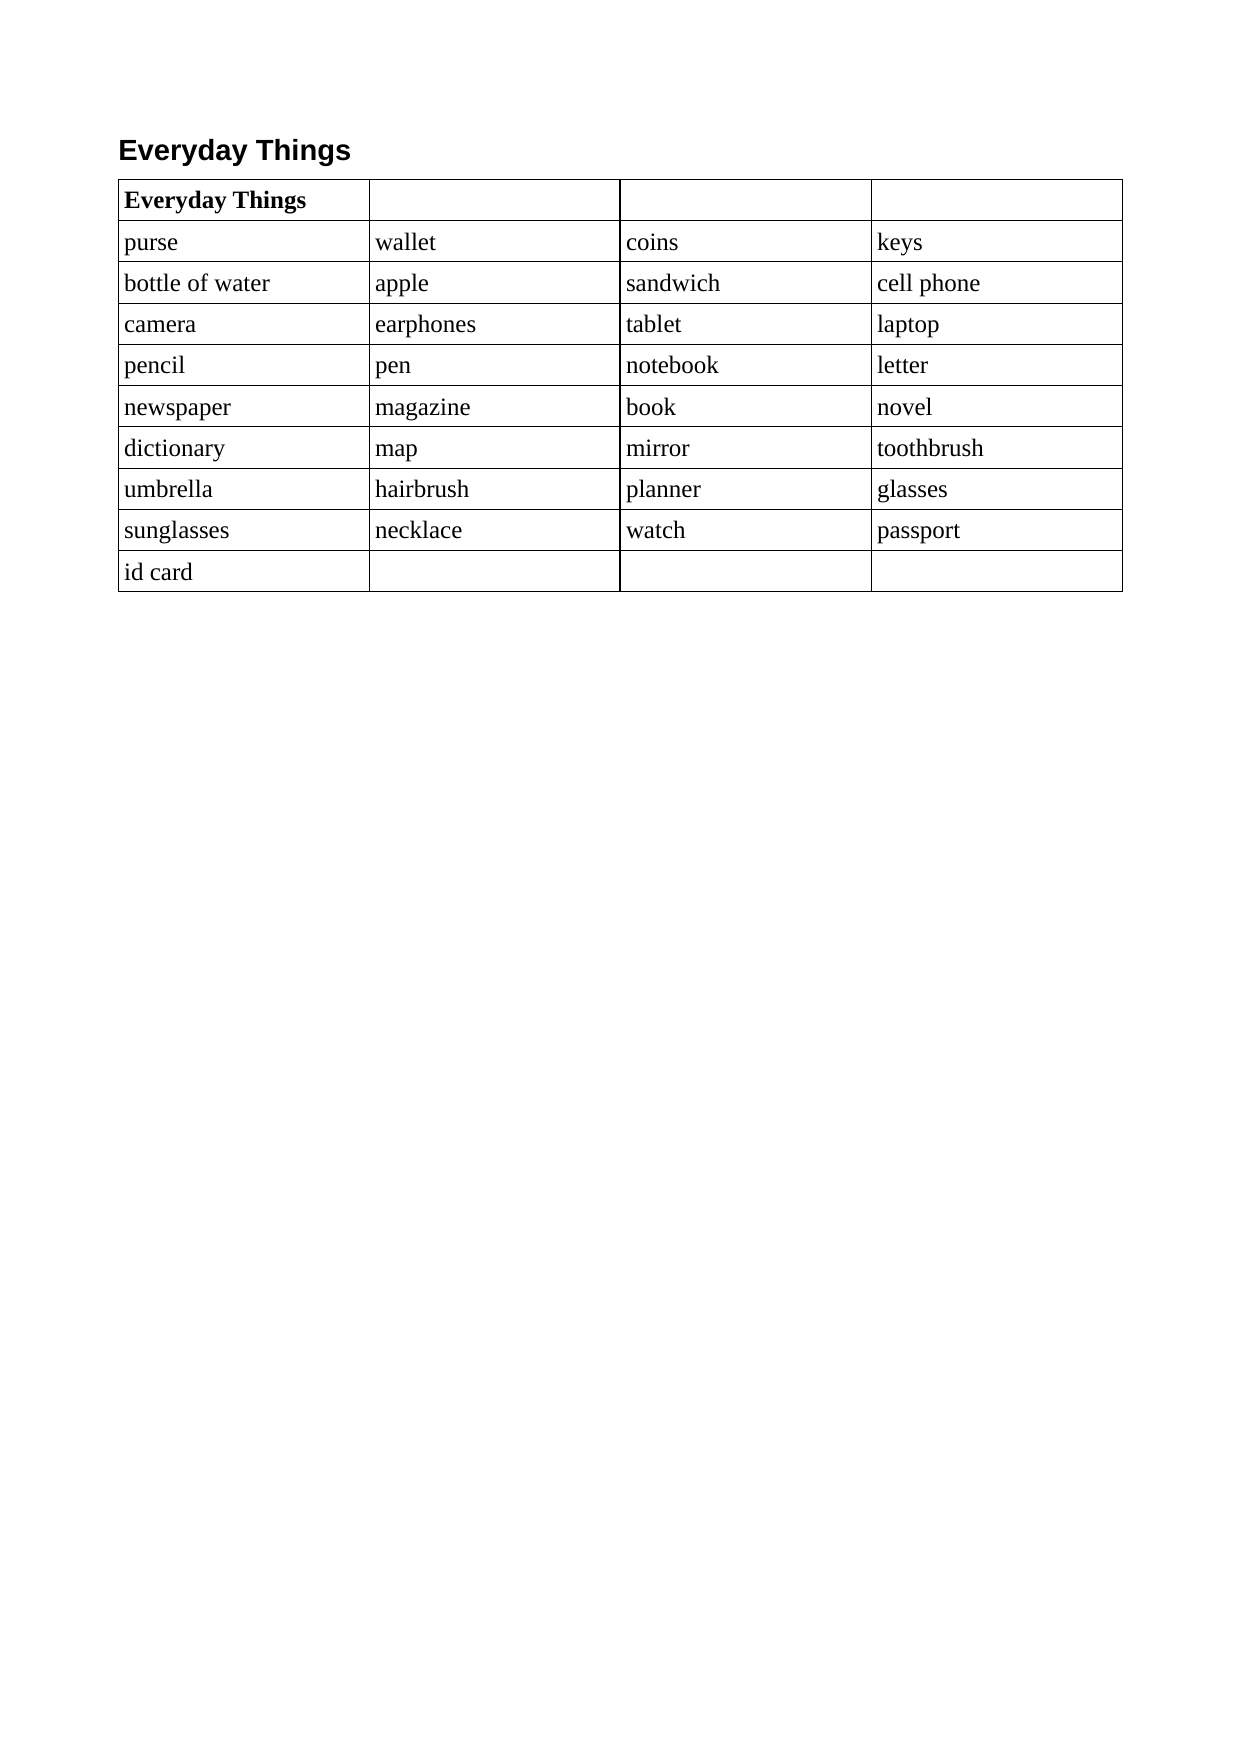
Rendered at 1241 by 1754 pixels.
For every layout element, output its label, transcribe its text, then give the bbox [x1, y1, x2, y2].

table_cell umbrella [119, 469, 369, 509]
table_cell apple [370, 262, 619, 302]
table_cell map [370, 427, 619, 467]
table_cell pencil [119, 345, 369, 385]
table_header [370, 180, 619, 220]
table_header Everyday Things [119, 180, 369, 220]
table_cell mirror [621, 427, 871, 467]
table_header [621, 180, 871, 220]
table_cell passport [872, 510, 1122, 550]
table_cell [872, 551, 1122, 591]
table_cell book [621, 386, 871, 426]
table_cell planner [621, 469, 871, 509]
table_cell coins [621, 221, 871, 261]
table_cell letter [872, 345, 1122, 385]
table_cell toothbrush [872, 427, 1122, 467]
table_cell necklace [370, 510, 619, 550]
table_cell tablet [621, 304, 871, 344]
subtitle Everyday Things [118, 133, 1122, 166]
table_cell glasses [872, 469, 1122, 509]
table_cell cell phone [872, 262, 1122, 302]
table_cell wallet [370, 221, 619, 261]
table_cell [370, 551, 619, 591]
table_cell magazine [370, 386, 619, 426]
table_cell camera [119, 304, 369, 344]
table_cell watch [621, 510, 871, 550]
table_cell pen [370, 345, 619, 385]
table_cell bottle of water [119, 262, 369, 302]
table_cell newspaper [119, 386, 369, 426]
table_cell sunglasses [119, 510, 369, 550]
table_cell notebook [621, 345, 871, 385]
table_cell earphones [370, 304, 619, 344]
table_cell laptop [872, 304, 1122, 344]
table_cell novel [872, 386, 1122, 426]
table_cell dictionary [119, 427, 369, 467]
table_cell keys [872, 221, 1122, 261]
table_header [872, 180, 1122, 220]
table_cell sandwich [621, 262, 871, 302]
table_cell id card [119, 551, 369, 591]
table_cell [621, 551, 871, 591]
table_cell purse [119, 221, 369, 261]
table_cell hairbrush [370, 469, 619, 509]
